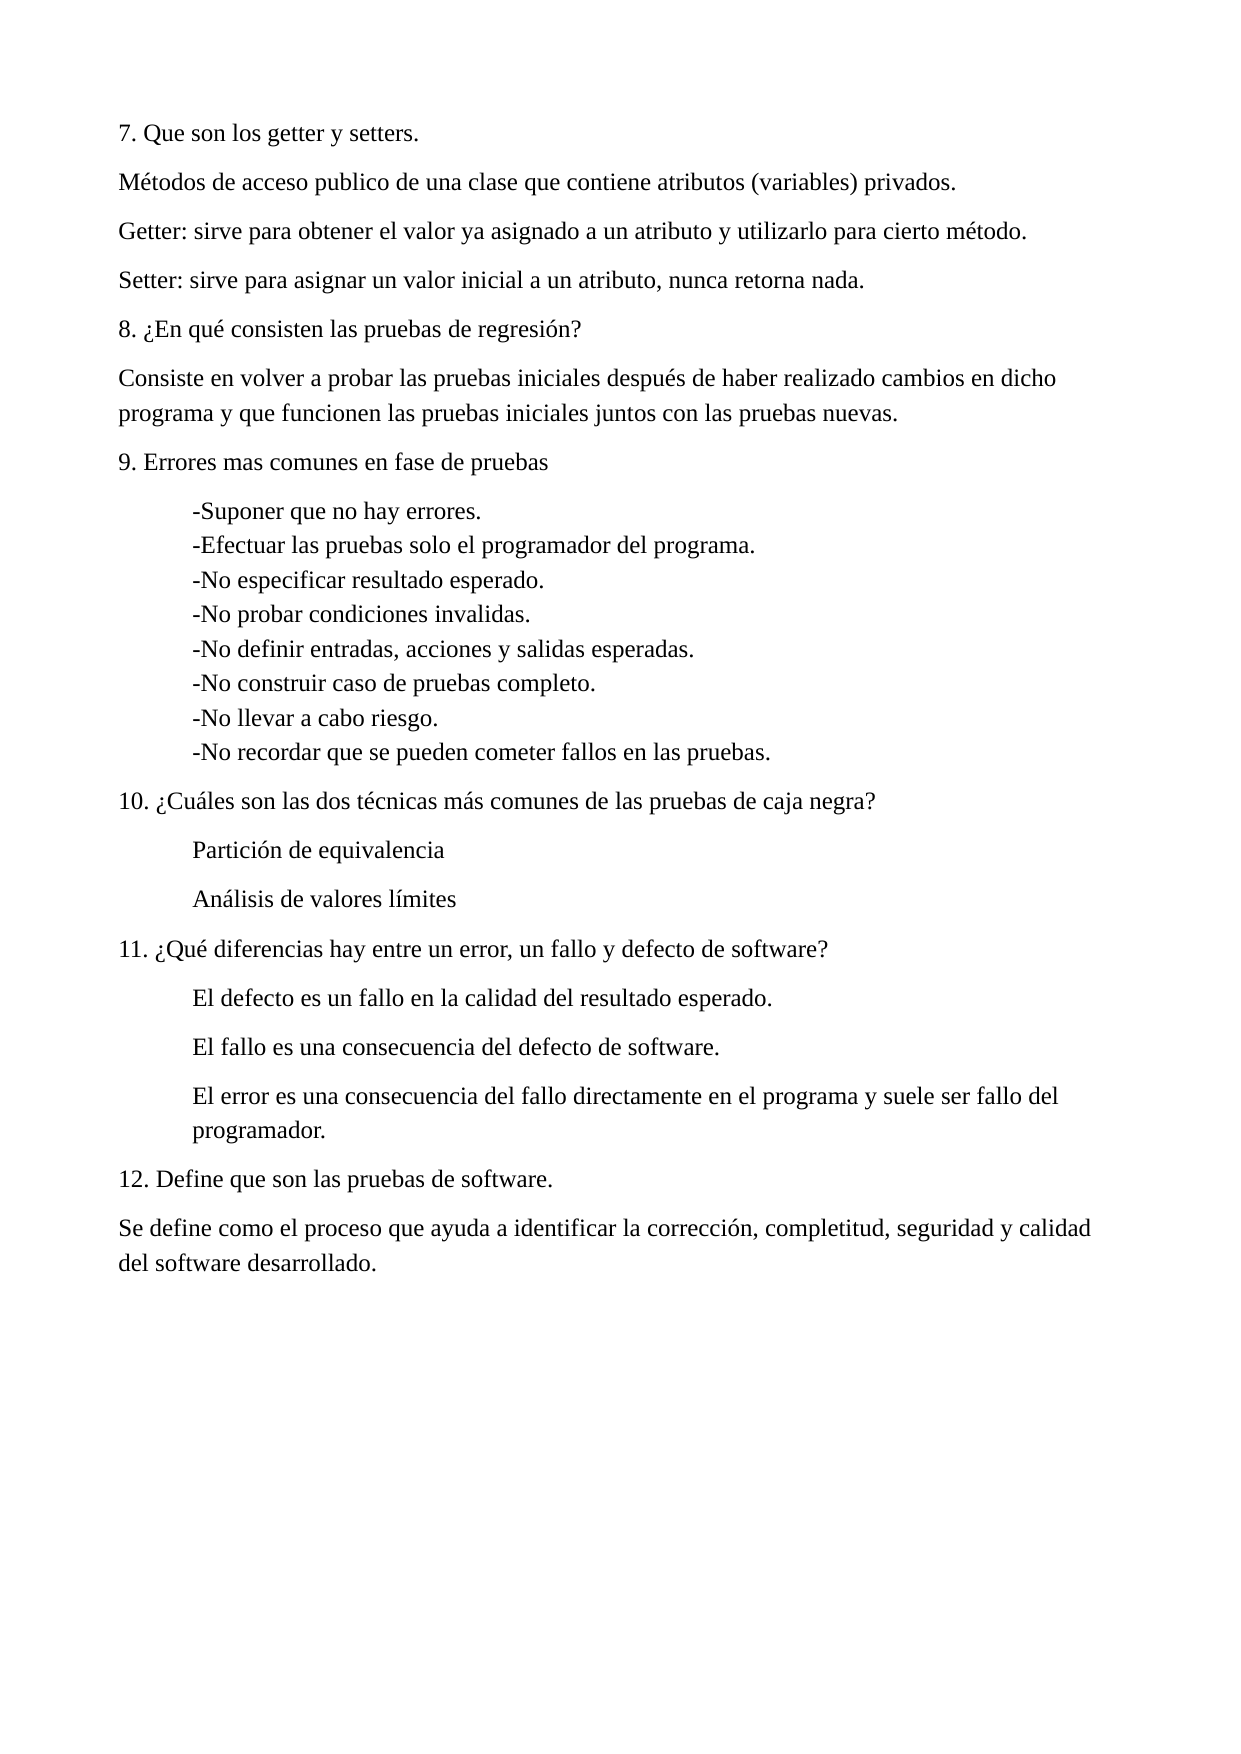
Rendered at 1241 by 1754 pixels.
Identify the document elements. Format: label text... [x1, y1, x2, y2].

text 7. Que son los getter y setters. [118, 118, 1122, 147]
text Se define como el proceso que ayuda a identificar la corrección, completitud, seguridad y calidad del software desarrollado. [118, 1213, 1122, 1277]
text Getter: sirve para obtener el valor ya asignado a un atributo y utilizarlo para cierto método. [118, 216, 1122, 245]
text Setter: sirve para asignar un valor inicial a un atributo, nunca retorna nada. [118, 265, 1122, 294]
text Análisis de valores límites [118, 884, 1122, 913]
text 9. Errores mas comunes en fase de pruebas [118, 447, 1122, 476]
text 11. ¿Qué diferencias hay entre un error, un fallo y defecto de software? [118, 934, 1122, 962]
text 10. ¿Cuáles son las dos técnicas más comunes de las pruebas de caja negra? [118, 786, 1122, 815]
text 8. ¿En qué consisten las pruebas de regresión? [118, 314, 1122, 343]
text 12. Define que son las pruebas de software. [118, 1164, 1122, 1193]
text El defecto es un fallo en la calidad del resultado esperado. [118, 983, 1122, 1011]
text -Suponer que no hay errores. -Efectuar las pruebas solo el programador del programa. -No especificar resultado esperado. -No probar condiciones invalidas. -No definir entradas, acciones y salidas esperadas. -No construir caso de pruebas completo. -No llevar a cabo riesgo. -No recordar que se pueden cometer fallos en las pruebas. [118, 496, 1122, 766]
text Métodos de acceso publico de una clase que contiene atributos (variables) privados. [118, 167, 1122, 196]
text Partición de equivalencia [118, 836, 1122, 864]
text Consiste en volver a probar las pruebas iniciales después de haber realizado cambios en dicho programa y que funcionen las pruebas iniciales juntos con las pruebas nuevas. [118, 363, 1122, 427]
text El fallo es una consecuencia del defecto de software. [118, 1032, 1122, 1061]
text El error es una consecuencia del fallo directamente en el programa y suele ser fallo del programador. [118, 1081, 1122, 1144]
